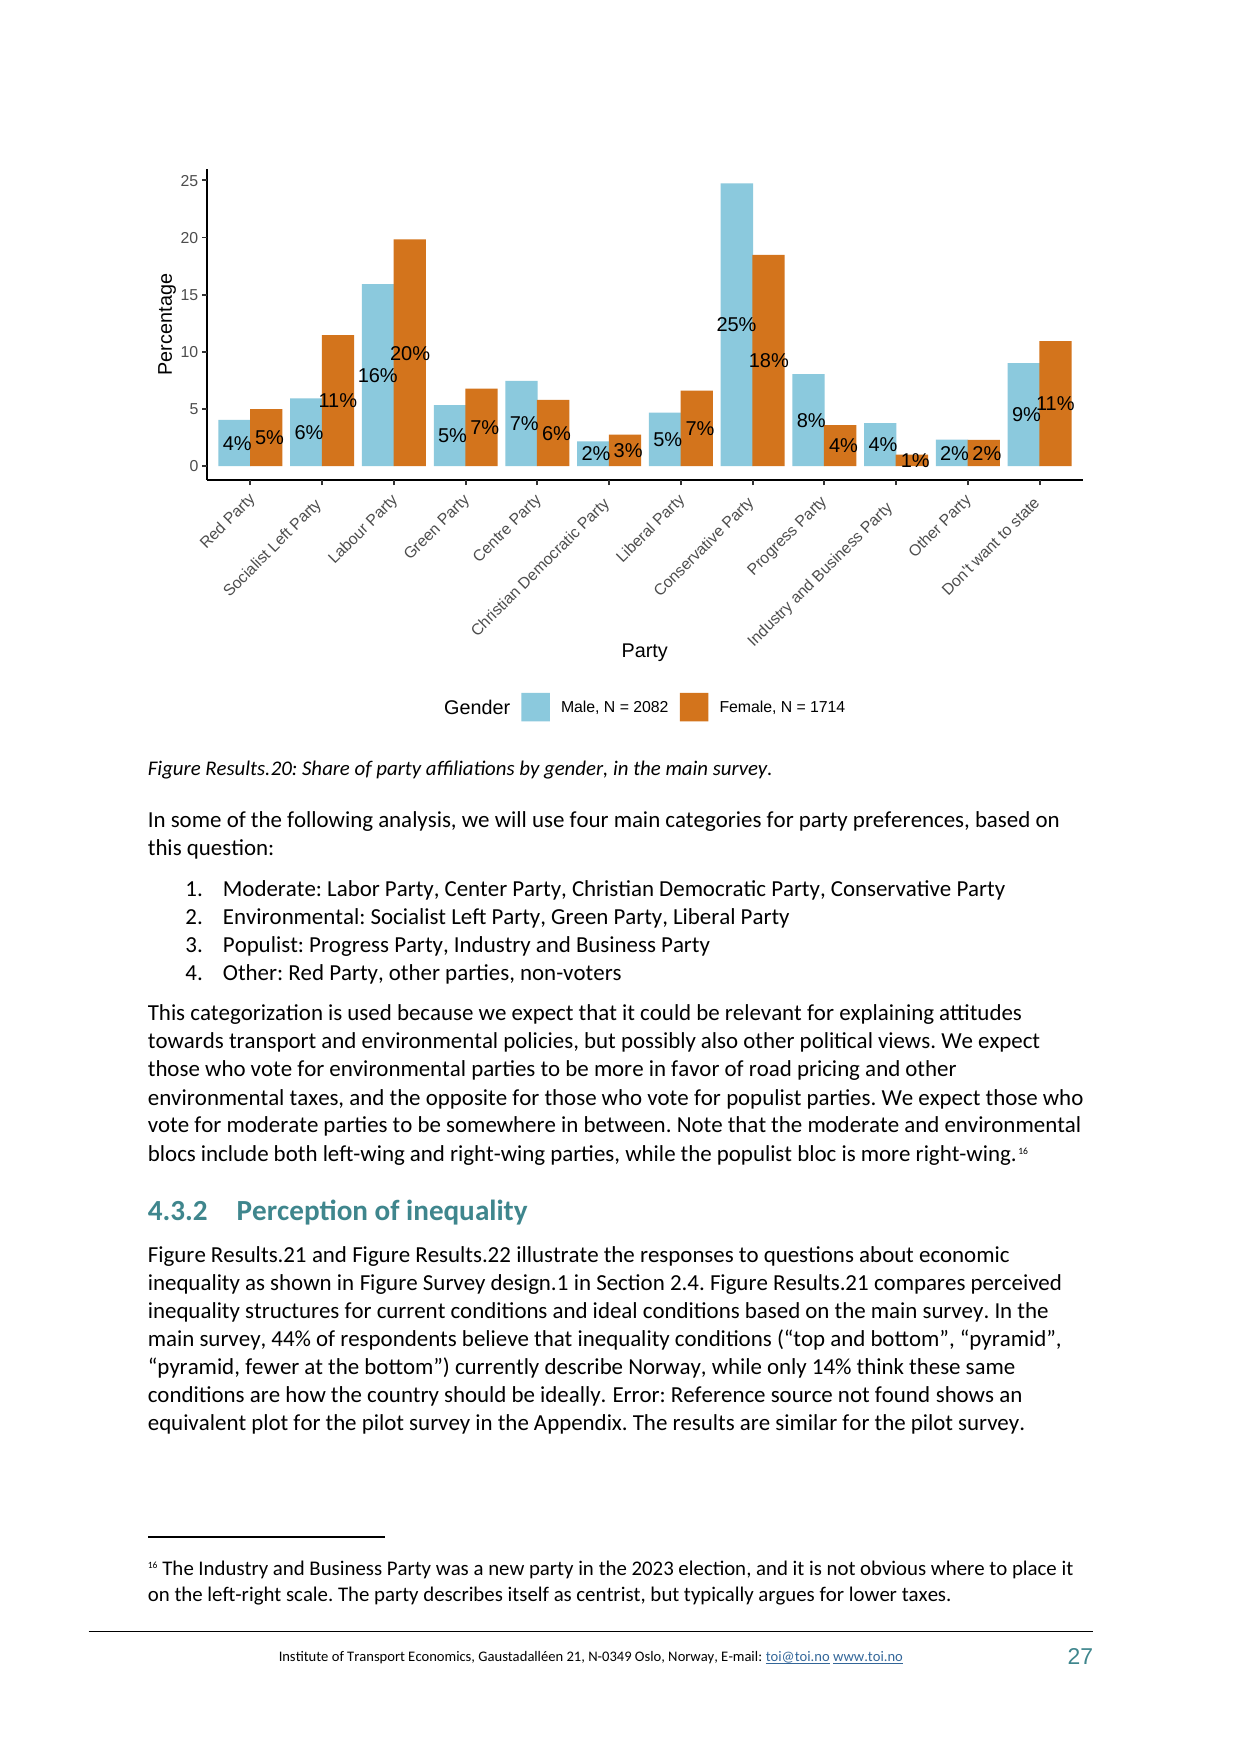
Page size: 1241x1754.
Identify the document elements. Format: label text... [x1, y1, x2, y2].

text In some of the following analysis, we will use four main categories for party preferences, based on this question: [148, 805, 1092, 861]
list Populist: Progress Party, Industry and Business Party [185, 930, 1092, 958]
text Figure Results.20: Share of party affiliations by gender, in the main survey. [148, 755, 1092, 780]
list Other: Red Party, other parties, non-voters [185, 958, 1092, 986]
subtitle Perception of inequality [148, 1192, 1092, 1227]
list Environmental: Socialist Left Party, Green Party, Liberal Party [185, 902, 1092, 930]
text Figure Results.21 and Figure Results.22 illustrate the responses to questions about economic inequality as shown in Figure Survey design.1 in Section 2.4. Figure Results.21 compares perceived inequality structures for current conditions and ideal conditions based on the main survey. In the main survey, 44% of respondents believe that inequality conditions (“top and bottom”, “pyramid”, “pyramid, fewer at the bottom”) currently describe Norway, while only 14% think these same conditions are how the country should be ideally. Error: Reference source not found shows an equivalent plot for the pilot survey in the Appendix. The results are similar for the pilot survey. [148, 1240, 1092, 1436]
text The Industry and Business Party was a new party in the 2023 election, and it is not obvious where to place it on the left-right scale. The party describes itself as centrist, but typically argues for lower taxes. [148, 1555, 1092, 1606]
list Moderate: Labor Party, Center Party, Christian Democratic Party, Conservative Party [185, 874, 1092, 902]
text This categorization is used because we expect that it could be relevant for explaining attitudes towards transport and environmental policies, but possibly also other political views. We expect those who vote for environmental parties to be more in favor of road pricing and other environmental taxes, and the opposite for those who vote for populist parties. We expect those who vote for moderate parties to be somewhere in between. Note that the moderate and environmental blocs include both left-wing and right-wing parties, while the populist bloc is more right-wing. [148, 998, 1092, 1167]
